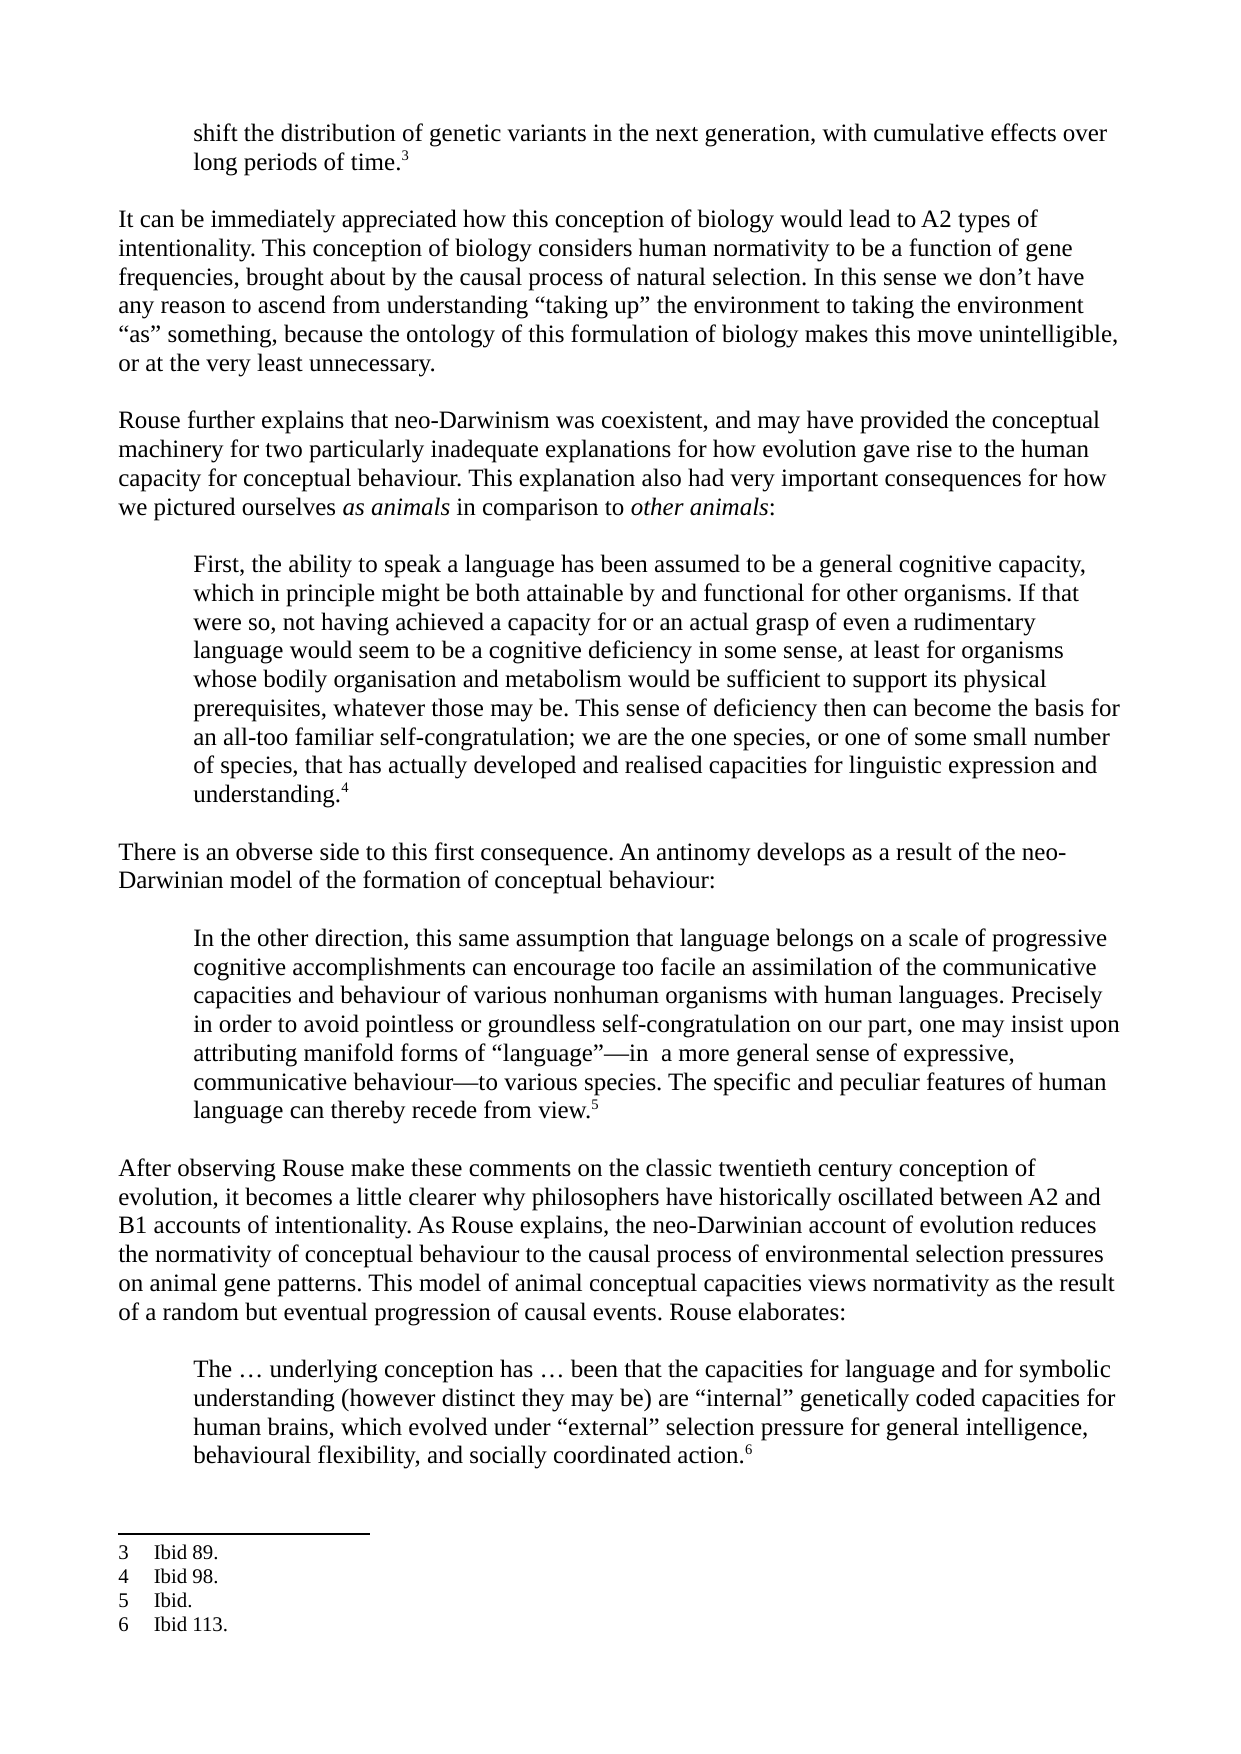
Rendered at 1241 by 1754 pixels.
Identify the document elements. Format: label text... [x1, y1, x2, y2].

text Ibid 98. [118, 1564, 1122, 1588]
text Rouse further explains that neo-Darwinism was coexistent, and may have provided the conceptual machinery for two particularly inadequate explanations for how evolution gave rise to the human capacity for conceptual behaviour. This explanation also had very important consequences for how we pictured ourselves as animals in comparison to other animals: [118, 406, 1122, 521]
text shift the distribution of genetic variants in the next generation, with cumulative effects over long periods of time. [193, 118, 1122, 176]
text The … underlying conception has … been that the capacities for language and for symbolic understanding (however distinct they may be) are “internal” genetically coded capacities for human brains, which evolved under “external” selection pressure for general intelligence, behavioural flexibility, and socially coordinated action. [193, 1354, 1122, 1469]
text There is an obverse side to this first consequence. An antinomy develops as a result of the neo-Darwinian model of the formation of conceptual behaviour: [118, 837, 1122, 894]
text Ibid 113. [118, 1612, 1122, 1636]
text It can be immediately appreciated how this conception of biology would lead to A2 types of intentionality. This conception of biology considers human normativity to be a function of gene frequencies, brought about by the causal process of natural selection. In this sense we don’t have any reason to ascend from understanding “taking up” the environment to taking the environment “as” something, because the ontology of this formulation of biology makes this move unintelligible, or at the very least unnecessary. [118, 204, 1122, 377]
text In the other direction, this same assumption that language belongs on a scale of progressive cognitive accomplishments can encourage too facile an assimilation of the communicative capacities and behaviour of various nonhuman organisms with human languages. Precisely in order to avoid pointless or groundless self-congratulation on our part, one may insist upon attributing manifold forms of “language”—in a more general sense of expressive, communicative behaviour—to various species. The specific and peculiar features of human language can thereby recede from view. [193, 923, 1122, 1124]
text Ibid 89. [118, 1539, 1122, 1564]
text First, the ability to speak a language has been assumed to be a general cognitive capacity, which in principle might be both attainable by and functional for other organisms. If that were so, not having achieved a capacity for or an actual grasp of even a rudimentary language would seem to be a cognitive deficiency in some sense, at least for organisms whose bodily organisation and metabolism would be sufficient to support its physical prerequisites, whatever those may be. This sense of deficiency then can become the basis for an all-too familiar self-congratulation; we are the one species, or one of some small number of species, that has actually developed and realised capacities for linguistic expression and understanding. [193, 549, 1122, 808]
text After observing Rouse make these comments on the classic twentieth century conception of evolution, it becomes a little clearer why philosophers have historically oscillated between A2 and B1 accounts of intentionality. As Rouse explains, the neo-Darwinian account of evolution reduces the normativity of conceptual behaviour to the causal process of environmental selection pressures on animal gene patterns. This model of animal conceptual capacities views normativity as the result of a random but eventual progression of causal events. Rouse elaborates: [118, 1153, 1122, 1326]
text Ibid. [118, 1588, 1122, 1612]
